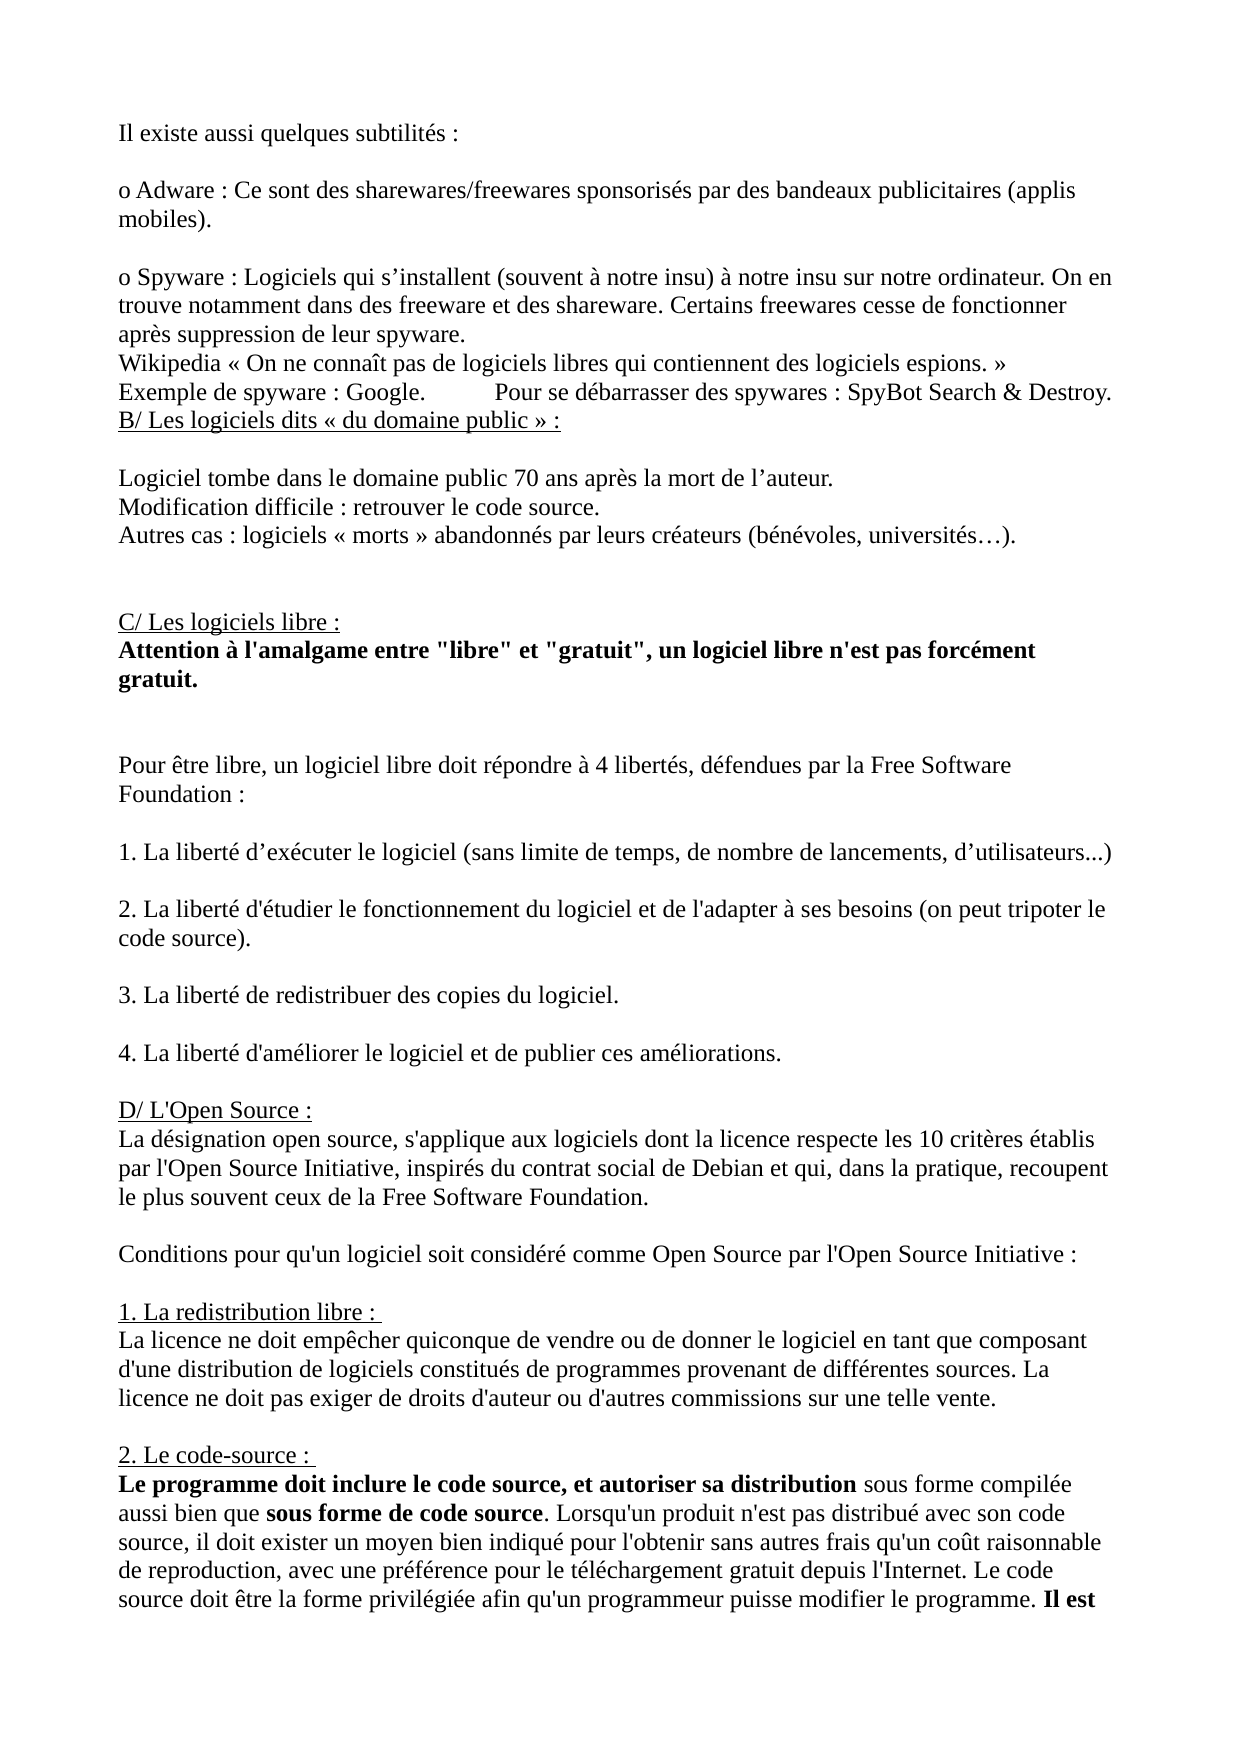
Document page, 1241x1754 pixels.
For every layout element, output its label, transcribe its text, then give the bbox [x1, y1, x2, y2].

text La licence ne doit empêcher quiconque de vendre ou de donner le logiciel en tant que composant d'une distribution de logiciels constitués de programmes provenant de différentes sources. La licence ne doit pas exiger de droits d'auteur ou d'autres commissions sur une telle vente. [118, 1326, 1122, 1412]
text B/ Les logiciels dits « du domaine public » : [118, 406, 1122, 434]
text La désignation open source, s'applique aux logiciels dont la licence respecte les 10 critères établis par l'Open Source Initiative, inspirés du contrat social de Debian et qui, dans la pratique, recoupent le plus souvent ceux de la Free Software Foundation. [118, 1124, 1122, 1211]
text o Spyware : Logiciels qui s’installent (souvent à notre insu) à notre insu sur notre ordinateur. On en trouve notamment dans des freeware et des shareware. Certains freewares cesse de fonctionner après suppression de leur spyware. [118, 262, 1122, 348]
text Attention à l'amalgame entre "libre" et "gratuit", un logiciel libre n'est pas forcément gratuit. [118, 636, 1122, 693]
text Exemple de spyware : Google. Pour se débarrasser des spywares : SpyBot Search & Destroy. [118, 377, 1122, 406]
text Le programme doit inclure le code source, et autoriser sa distribution sous forme compilée aussi bien que sous forme de code source. Lorsqu'un produit n'est pas distribué avec son code source, il doit exister un moyen bien indiqué pour l'obtenir sans autres frais qu'un coût raisonnable de reproduction, avec une préférence pour le téléchargement gratuit depuis l'Internet. Le code source doit être la forme privilégiée afin qu'un programmeur puisse modifier le programme. Il est [118, 1469, 1122, 1613]
text o Adware : Ce sont des sharewares/freewares sponsorisés par des bandeaux publicitaires (applis mobiles). [118, 176, 1122, 233]
text Logiciel tombe dans le domaine public 70 ans après la mort de l’auteur. [118, 463, 1122, 492]
text 2. La liberté d'étudier le fonctionnement du logiciel et de l'adapter à ses besoins (on peut tripoter le code source). [118, 894, 1122, 952]
text 2. Le code-source : [118, 1441, 1122, 1469]
text Modification difficile : retrouver le code source. [118, 492, 1122, 521]
text Conditions pour qu'un logiciel soit considéré comme Open Source par l'Open Source Initiative : [118, 1239, 1122, 1268]
text 4. La liberté d'améliorer le logiciel et de publier ces améliorations. [118, 1038, 1122, 1067]
text Il existe aussi quelques subtilités : [118, 118, 1122, 147]
text Wikipedia « On ne connaît pas de logiciels libres qui contiennent des logiciels espions. » [118, 348, 1122, 377]
text Autres cas : logiciels « morts » abandonnés par leurs créateurs (bénévoles, universités…). [118, 521, 1122, 549]
text 3. La liberté de redistribuer des copies du logiciel. [118, 981, 1122, 1009]
text Pour être libre, un logiciel libre doit répondre à 4 libertés, défendues par la Free Software Foundation : [118, 751, 1122, 808]
text C/ Les logiciels libre : [118, 607, 1122, 636]
text 1. La redistribution libre : [118, 1297, 1122, 1326]
text D/ L'Open Source : [118, 1096, 1122, 1124]
text 1. La liberté d’exécuter le logiciel (sans limite de temps, de nombre de lancements, d’utilisateurs...) [118, 837, 1122, 866]
